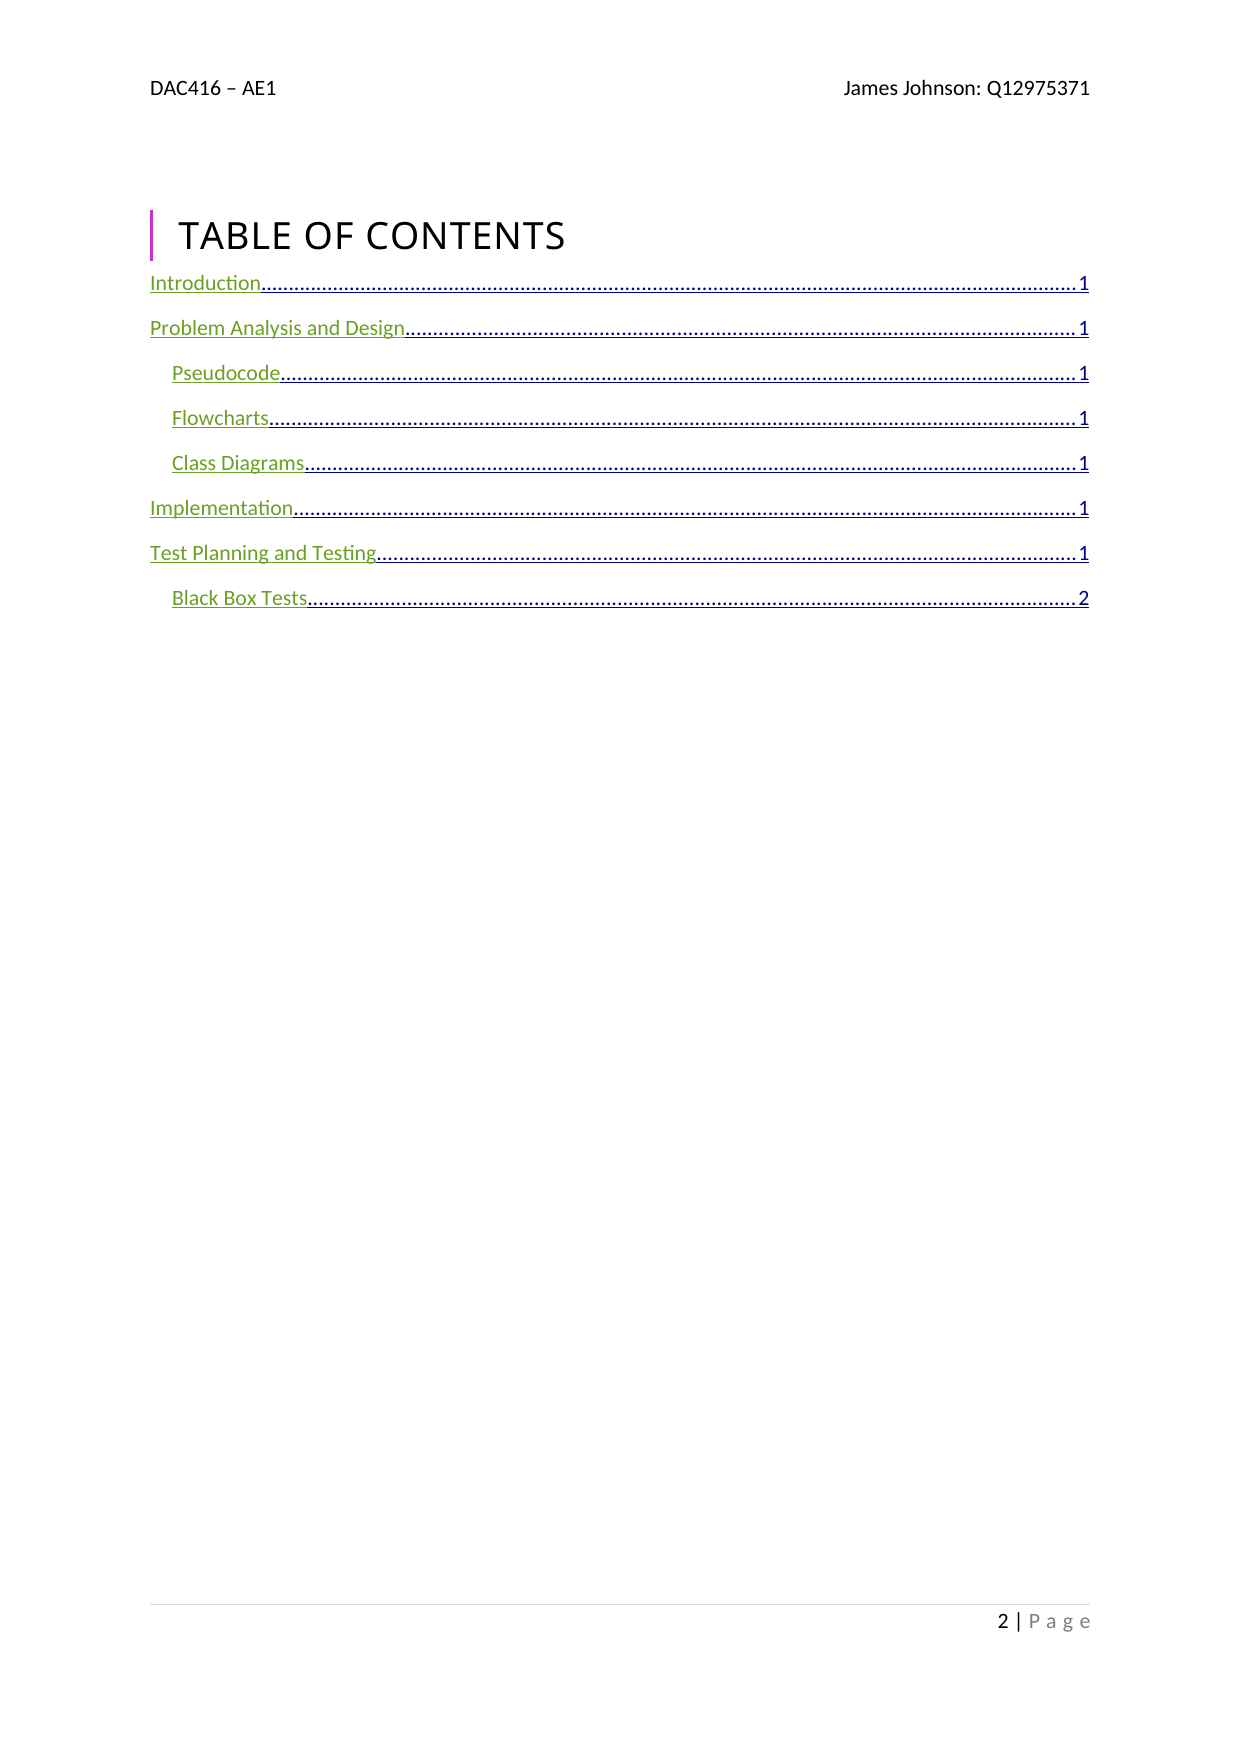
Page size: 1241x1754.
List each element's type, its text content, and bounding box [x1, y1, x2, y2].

text Introduction 1 [150, 269, 1090, 296]
text Flowcharts 1 [172, 404, 1090, 431]
text Implementation 1 [150, 494, 1090, 521]
text Test Planning and Testing 1 [150, 539, 1090, 566]
text Class Diagrams 1 [172, 449, 1090, 476]
text Pseudocode 1 [172, 359, 1090, 386]
text Problem Analysis and Design 1 [150, 314, 1090, 341]
text Black Box Tests 2 [172, 584, 1090, 611]
subtitle Table of Contents [150, 209, 1090, 261]
